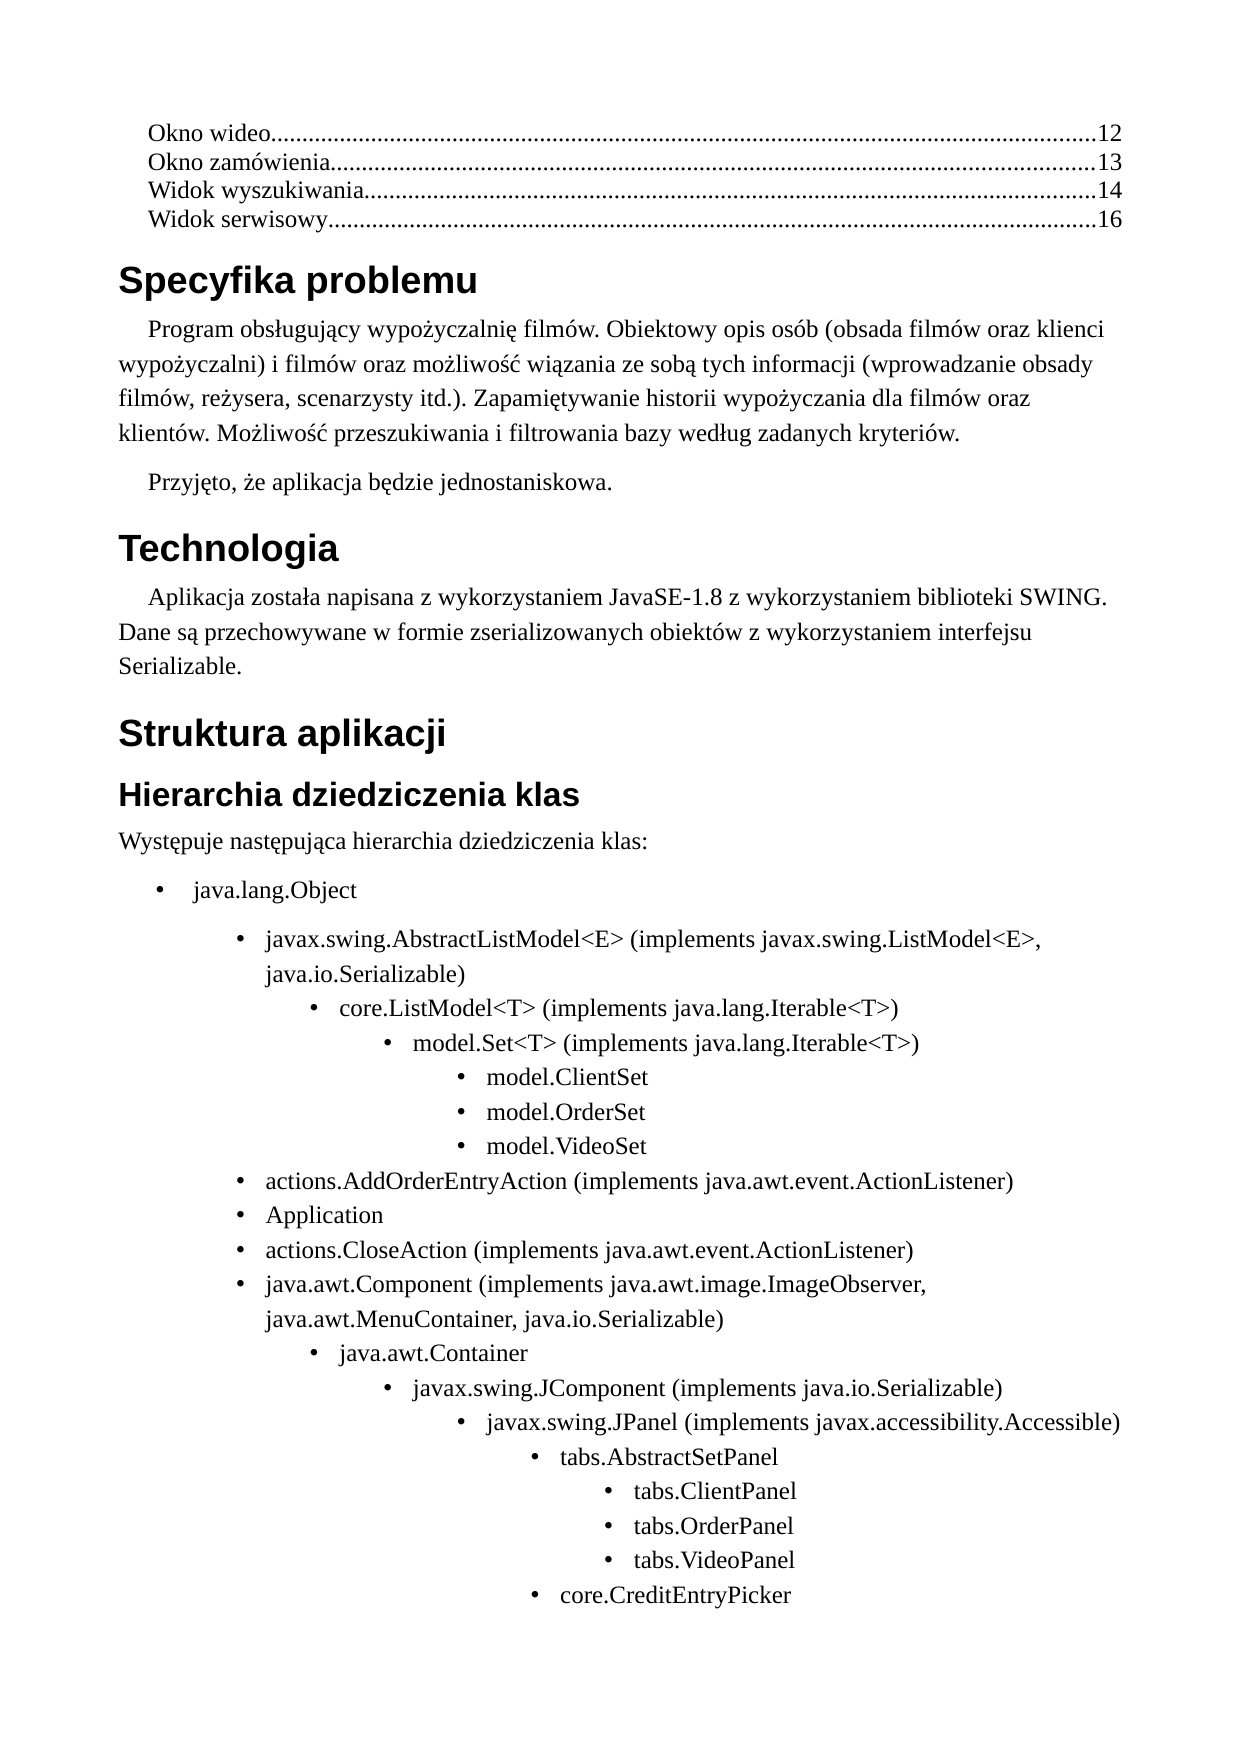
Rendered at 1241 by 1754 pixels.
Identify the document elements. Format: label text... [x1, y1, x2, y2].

text Widok serwisowy 16 [148, 204, 1122, 233]
list tabs.VideoPanel [604, 1545, 1122, 1574]
list model.VideoSet [457, 1131, 1122, 1160]
list java.awt.Container [309, 1338, 1122, 1367]
text Występuje następująca hierarchia dziedziczenia klas: [118, 826, 1122, 855]
list actions.CloseAction (implements java.awt.event.ActionListener) [236, 1235, 1122, 1264]
list tabs.ClientPanel [604, 1476, 1122, 1505]
text Okno wideo 12 [148, 118, 1122, 147]
list javax.swing.AbstractListModel<E> (implements javax.swing.ListModel<E>, java.io.Serializable) [236, 924, 1122, 988]
text Widok wyszukiwania 14 [148, 176, 1122, 204]
list Application [236, 1200, 1122, 1229]
list java.lang.Object [156, 876, 1122, 904]
list model.OrderSet [457, 1097, 1122, 1126]
list tabs.OrderPanel [604, 1511, 1122, 1539]
list model.ClientSet [457, 1062, 1122, 1091]
text Program obsługujący wypożyczalnię filmów. Obiektowy opis osób (obsada filmów oraz klienci wypożyczalni) i filmów oraz możliwość wiązania ze sobą tych informacji (wprowadzanie obsady filmów, reżysera, scenarzysty itd.). Zapamiętywanie historii wypożyczania dla filmów oraz klientów. Możliwość przeszukiwania i filtrowania bazy według zadanych kryteriów. [118, 314, 1122, 446]
subtitle Hierarchia dziedziczenia klas [118, 775, 1122, 814]
text Przyjęto, że aplikacja będzie jednostaniskowa. [118, 467, 1122, 496]
list core.ListModel<T> (implements java.lang.Iterable<T>) [309, 993, 1122, 1022]
list model.Set<T> (implements java.lang.Iterable<T>) [383, 1028, 1122, 1057]
list core.CreditEntryPicker [531, 1580, 1122, 1608]
list javax.swing.JComponent (implements java.io.Serializable) [383, 1373, 1122, 1402]
list actions.AddOrderEntryAction (implements java.awt.event.ActionListener) [236, 1166, 1122, 1195]
list java.awt.Component (implements java.awt.image.ImageObserver, java.awt.MenuContainer, java.io.Serializable) [236, 1269, 1122, 1333]
text Okno zamówienia 13 [148, 147, 1122, 176]
list javax.swing.JPanel (implements javax.accessibility.Accessible) [457, 1407, 1122, 1436]
subtitle Specyfika problemu [118, 258, 1122, 302]
list tabs.AbstractSetPanel [531, 1442, 1122, 1471]
subtitle Struktura aplikacji [118, 711, 1122, 754]
subtitle Technologia [118, 526, 1122, 570]
text Aplikacja została napisana z wykorzystaniem JavaSE-1.8 z wykorzystaniem biblioteki SWING. Dane są przechowywane w formie zserializowanych obiektów z wykorzystaniem interfejsu Serializable. [118, 582, 1122, 680]
